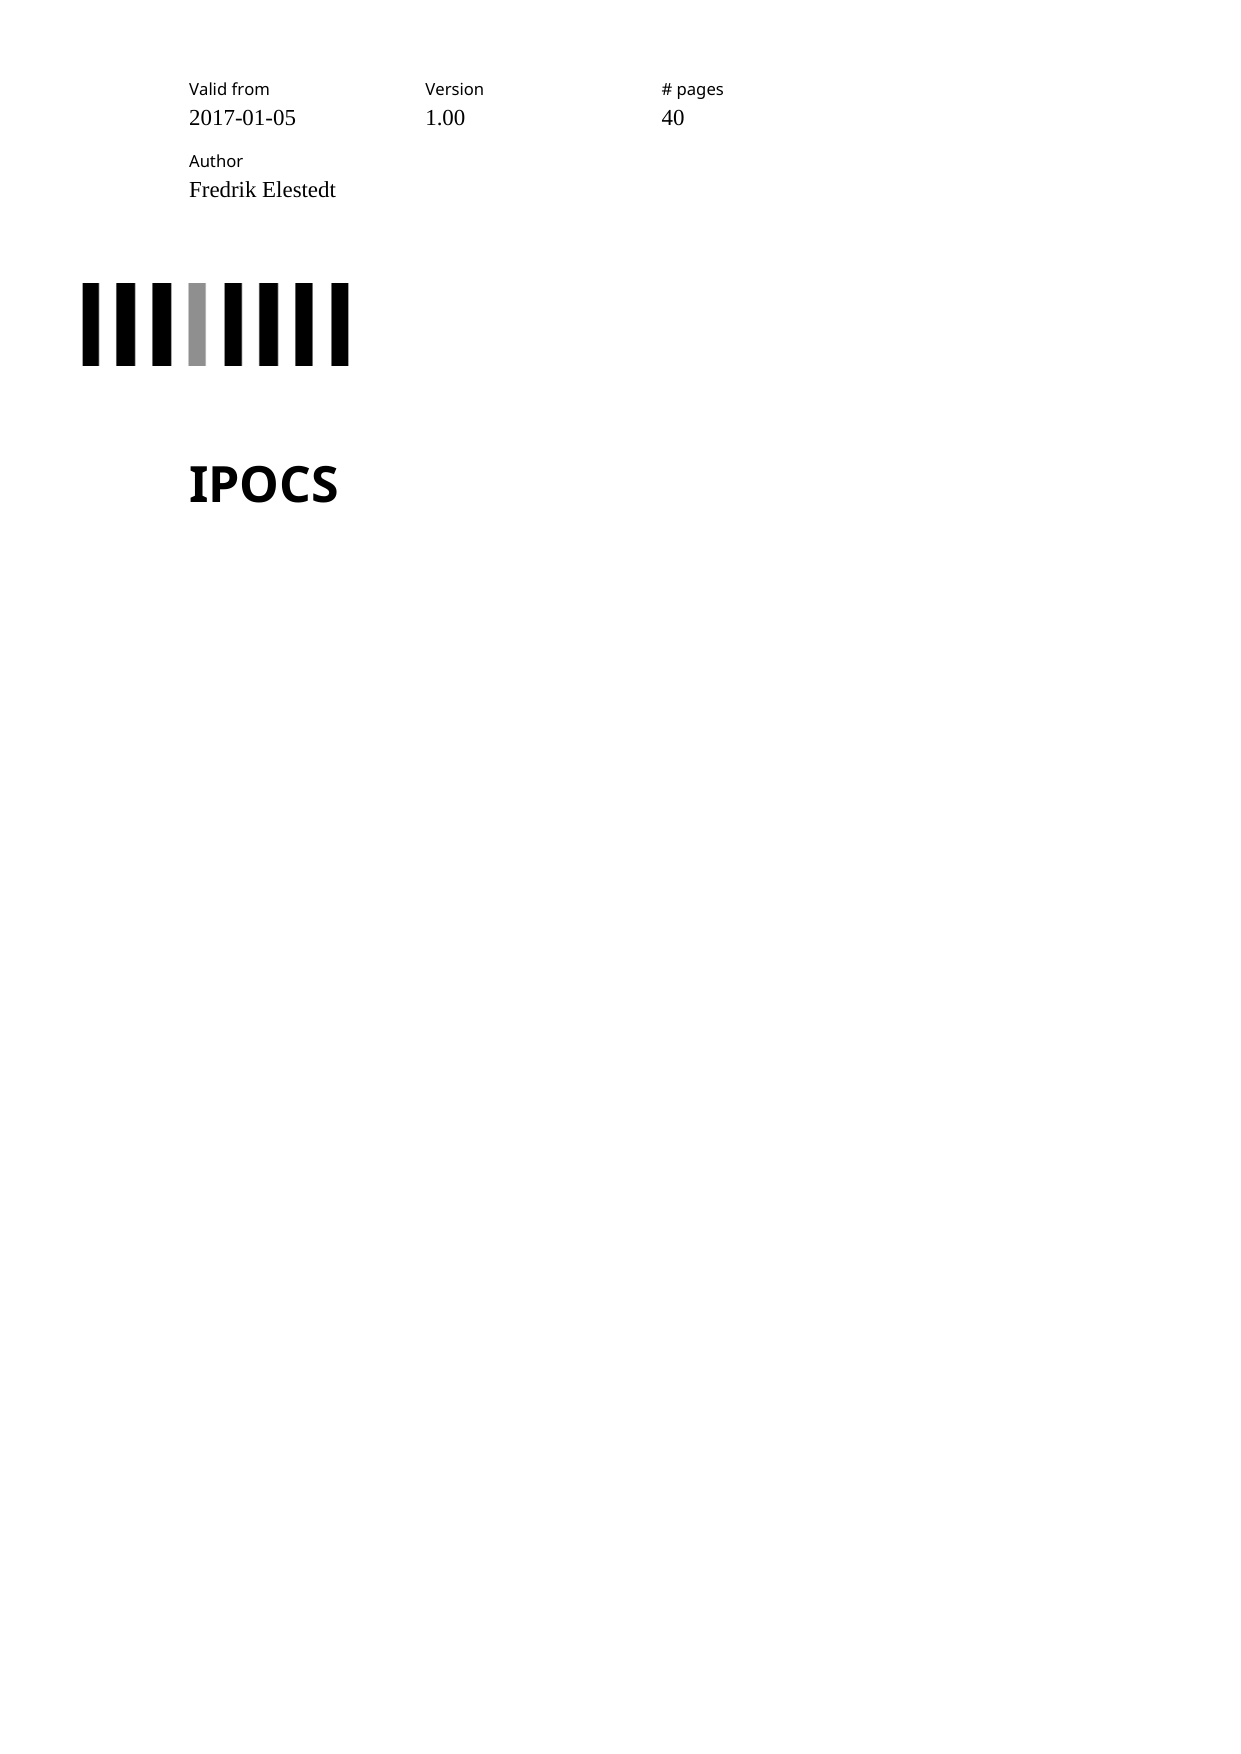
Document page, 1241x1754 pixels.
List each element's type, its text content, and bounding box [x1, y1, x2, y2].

text IPOCS [189, 442, 1134, 517]
